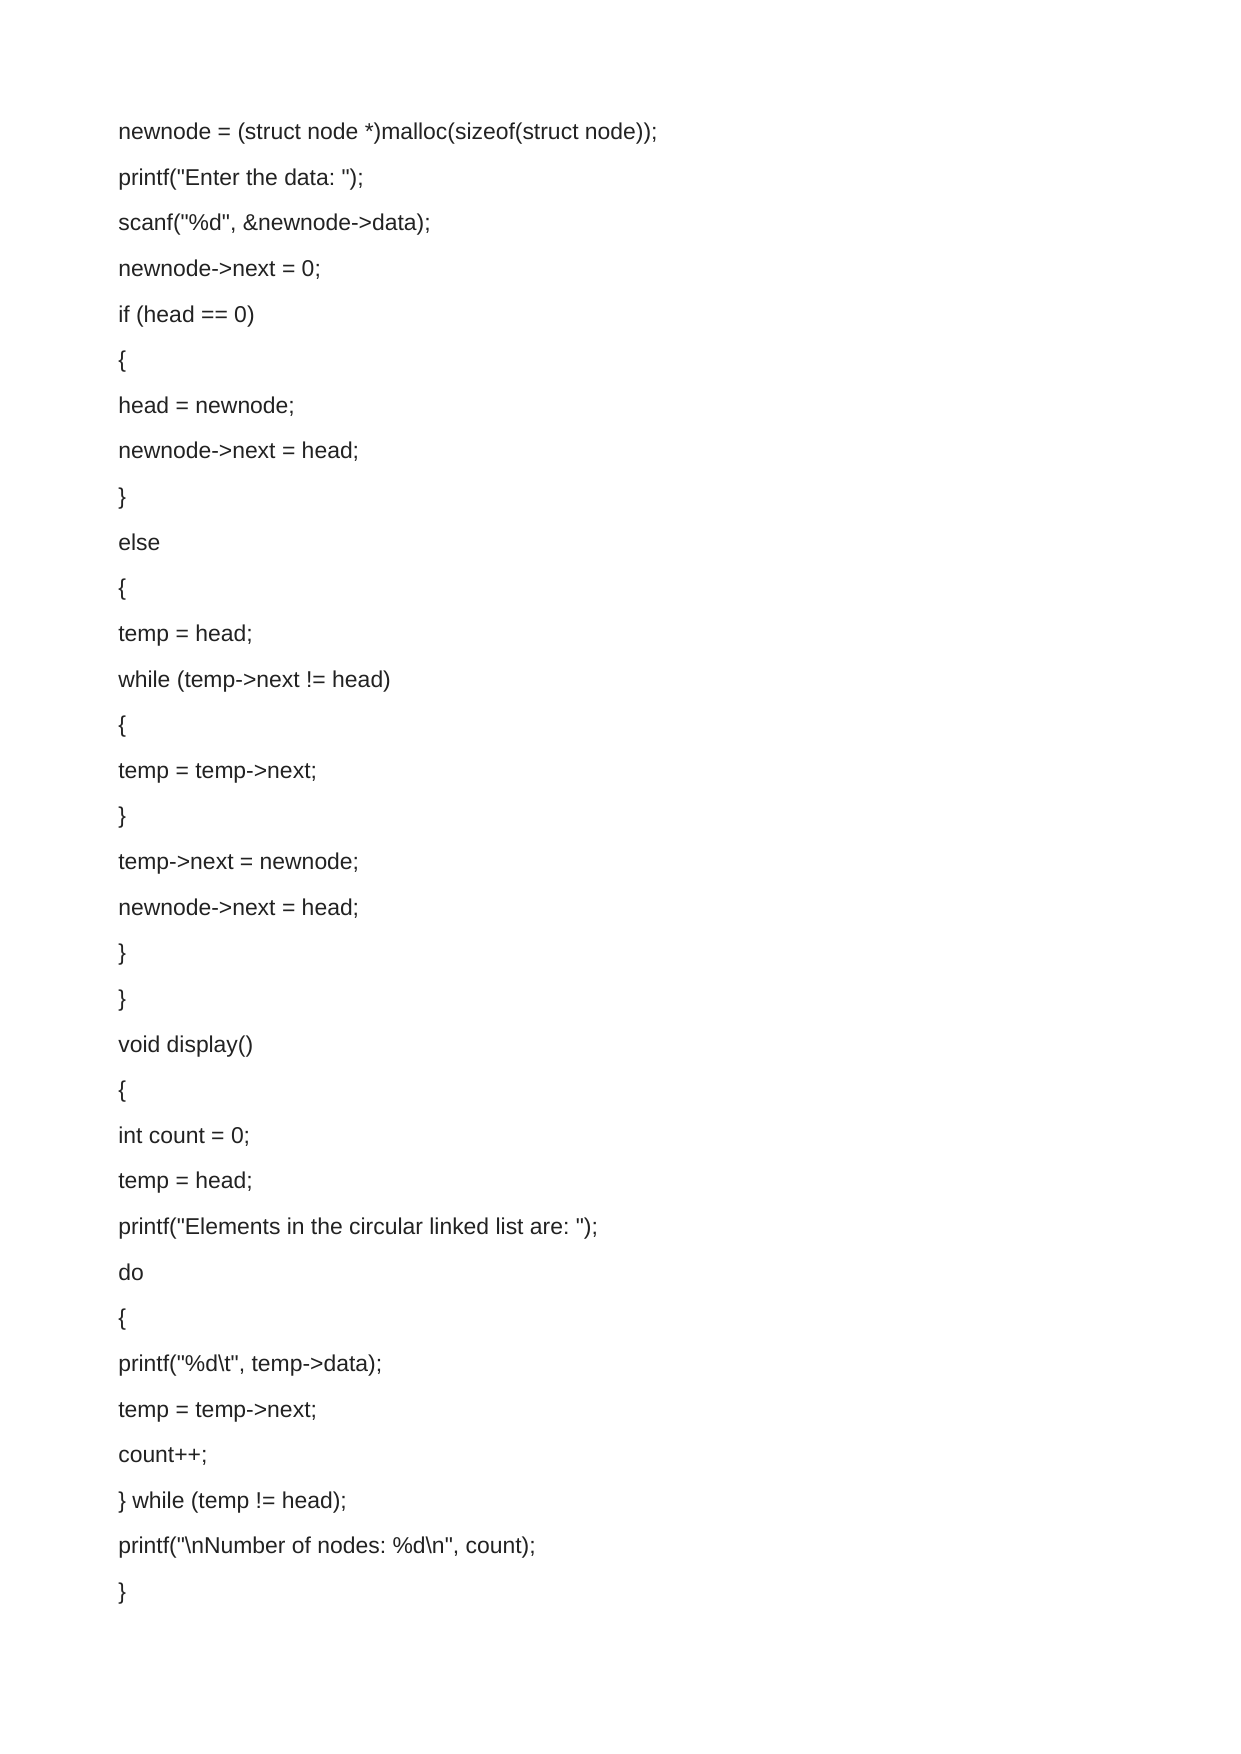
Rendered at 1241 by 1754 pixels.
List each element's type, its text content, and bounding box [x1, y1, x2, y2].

text { [118, 574, 1122, 601]
text newnode = (struct node *)malloc(sizeof(struct node)); [118, 118, 1122, 144]
text } [118, 1578, 1122, 1604]
text { [118, 346, 1122, 373]
text printf("%d\t", temp->data); [118, 1350, 1122, 1376]
text { [118, 1304, 1122, 1331]
text scanf("%d", &newnode->data); [118, 209, 1122, 236]
text newnode->next = head; [118, 437, 1122, 464]
text } [118, 985, 1122, 1011]
text while (temp->next != head) [118, 666, 1122, 692]
text temp = temp->next; [118, 1396, 1122, 1422]
text temp->next = newnode; [118, 848, 1122, 874]
text { [118, 1076, 1122, 1103]
text newnode->next = head; [118, 894, 1122, 920]
text temp = head; [118, 1167, 1122, 1194]
text temp = head; [118, 620, 1122, 646]
text temp = temp->next; [118, 757, 1122, 783]
text if (head == 0) [118, 301, 1122, 327]
text } [118, 939, 1122, 966]
text { [118, 711, 1122, 738]
text printf("\nNumber of nodes: %d\n", count); [118, 1532, 1122, 1559]
text printf("Elements in the circular linked list are: "); [118, 1213, 1122, 1239]
text } [118, 483, 1122, 509]
text int count = 0; [118, 1122, 1122, 1148]
text count++; [118, 1441, 1122, 1468]
text head = newnode; [118, 392, 1122, 418]
text newnode->next = 0; [118, 255, 1122, 281]
text else [118, 529, 1122, 555]
text do [118, 1259, 1122, 1285]
text printf("Enter the data: "); [118, 164, 1122, 190]
text void display() [118, 1031, 1122, 1057]
text } while (temp != head); [118, 1487, 1122, 1513]
text } [118, 802, 1122, 829]
